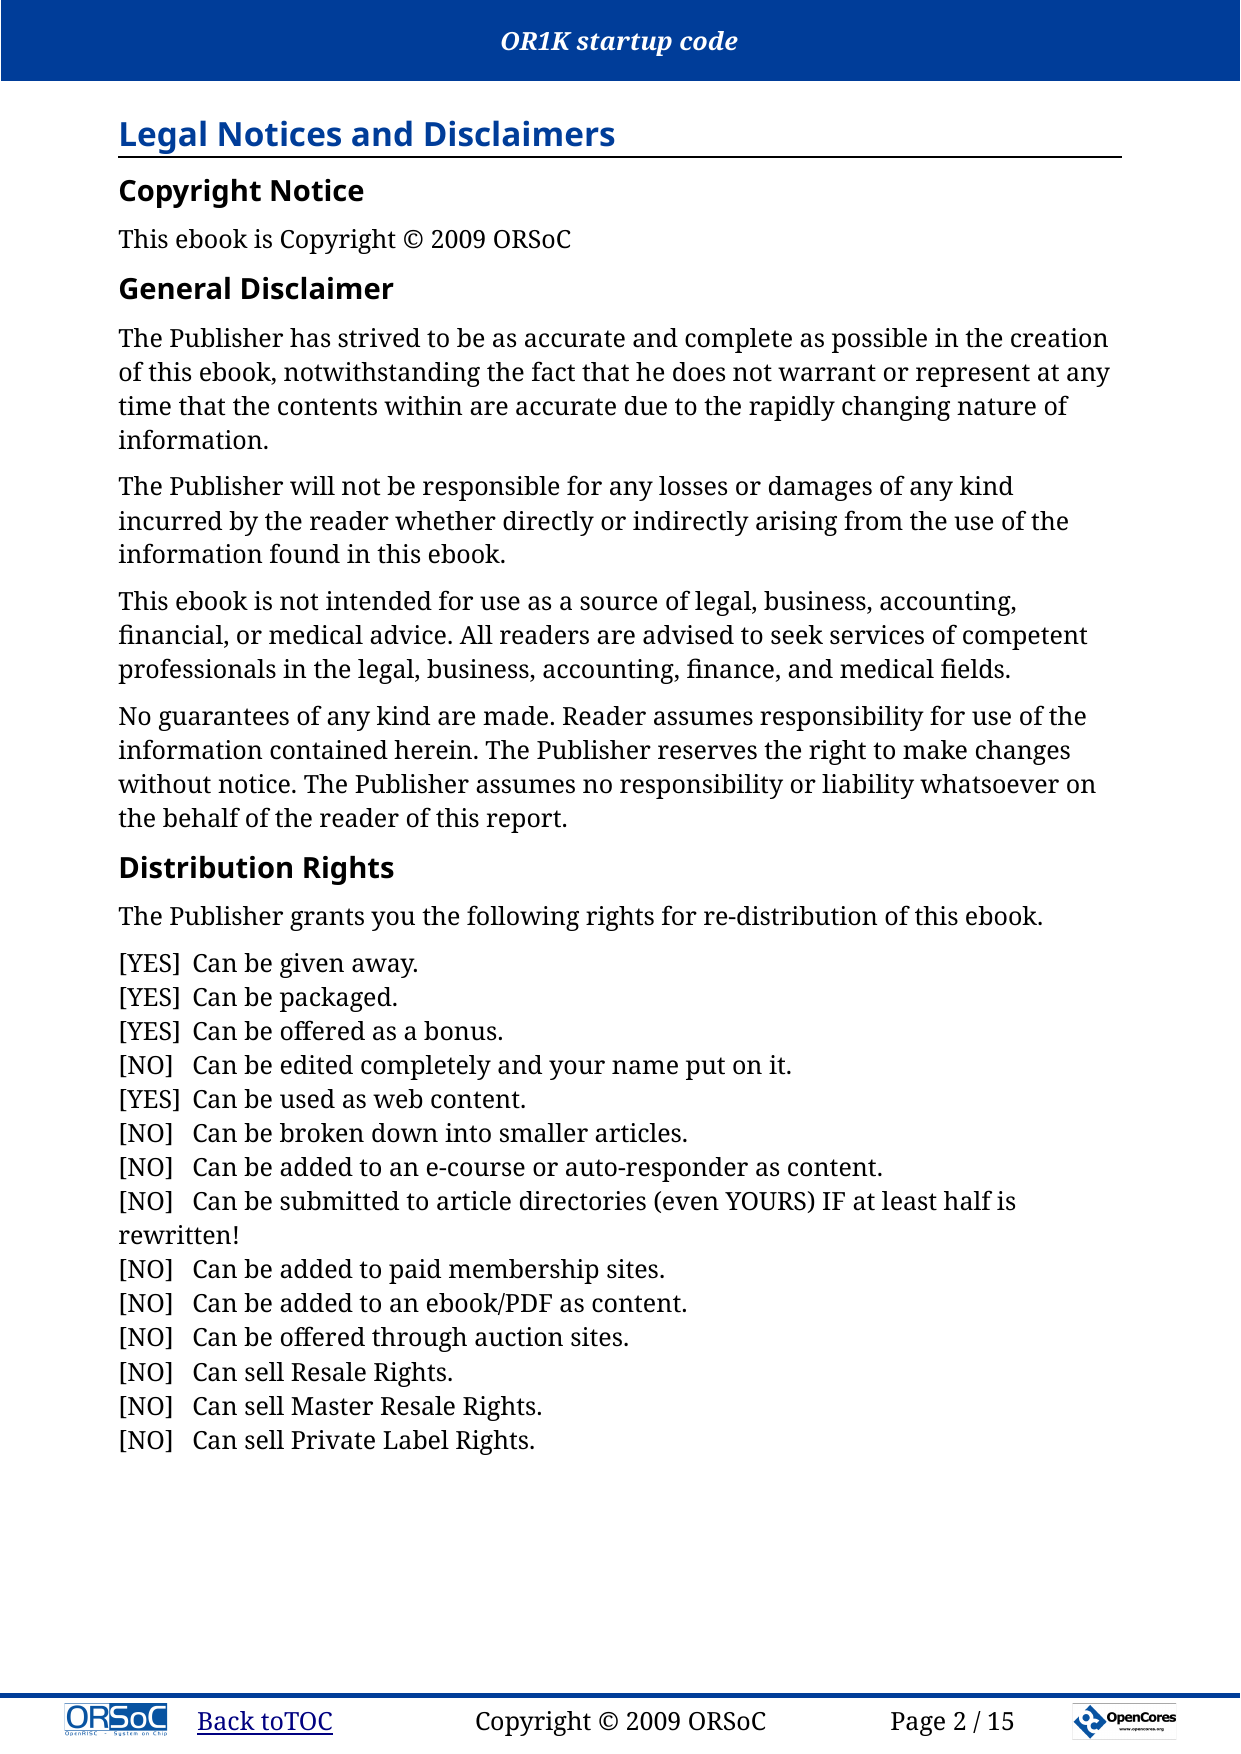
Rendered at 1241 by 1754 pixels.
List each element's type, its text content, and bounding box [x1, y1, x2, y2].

text This ebook is not intended for use as a source of legal, business, accounting, financial, or medical advice. All readers are advised to seek services of competent professionals in the legal, business, accounting, finance, and medical fields. [118, 584, 1122, 686]
text Distribution Rights [118, 847, 1122, 887]
text This ebook is Copyright © 2009 ORSoC [118, 222, 1122, 256]
text Legal Notices and Disclaimers [118, 111, 1122, 156]
text The Publisher will not be responsible for any losses or damages of any kind incurred by the reader whether directly or indirectly arising from the use of the information found in this ebook. [118, 469, 1122, 571]
text Copyright Notice [118, 170, 1122, 210]
text [YES] Can be given away. [YES] Can be packaged. [YES] Can be offered as a bonus. [NO] Can be edited completely and your name put on it. [YES] Can be used as web content. [NO] Can be broken down into smaller articles. [NO] Can be added to an e-course or auto-responder as content. [NO] Can be submitted to article directories (even YOURS) IF at least half is rewritten! [NO] Can be added to paid membership sites. [NO] Can be added to an ebook/PDF as content. [NO] Can be offered through auction sites. [NO] Can sell Resale Rights. [NO] Can sell Master Resale Rights. [NO] Can sell Private Label Rights. [118, 945, 1122, 1456]
text The Publisher grants you the following rights for re-distribution of this ebook. [118, 899, 1122, 933]
picture [64, 1703, 168, 1736]
text No guarantees of any kind are made. Reader assumes responsibility for use of the information contained herein. The Publisher reserves the right to make changes without notice. The Publisher assumes no responsibility or liability whatsoever on the behalf of the reader of this report. [118, 698, 1122, 835]
picture [1072, 1703, 1177, 1740]
text General Disclaimer [118, 269, 1122, 308]
text The Publisher has strived to be as accurate and complete as possible in the creation of this ebook, notwithstanding the fact that he does not warrant or represent at any time that the contents within are accurate due to the rapidly changing nature of information. [118, 320, 1122, 457]
